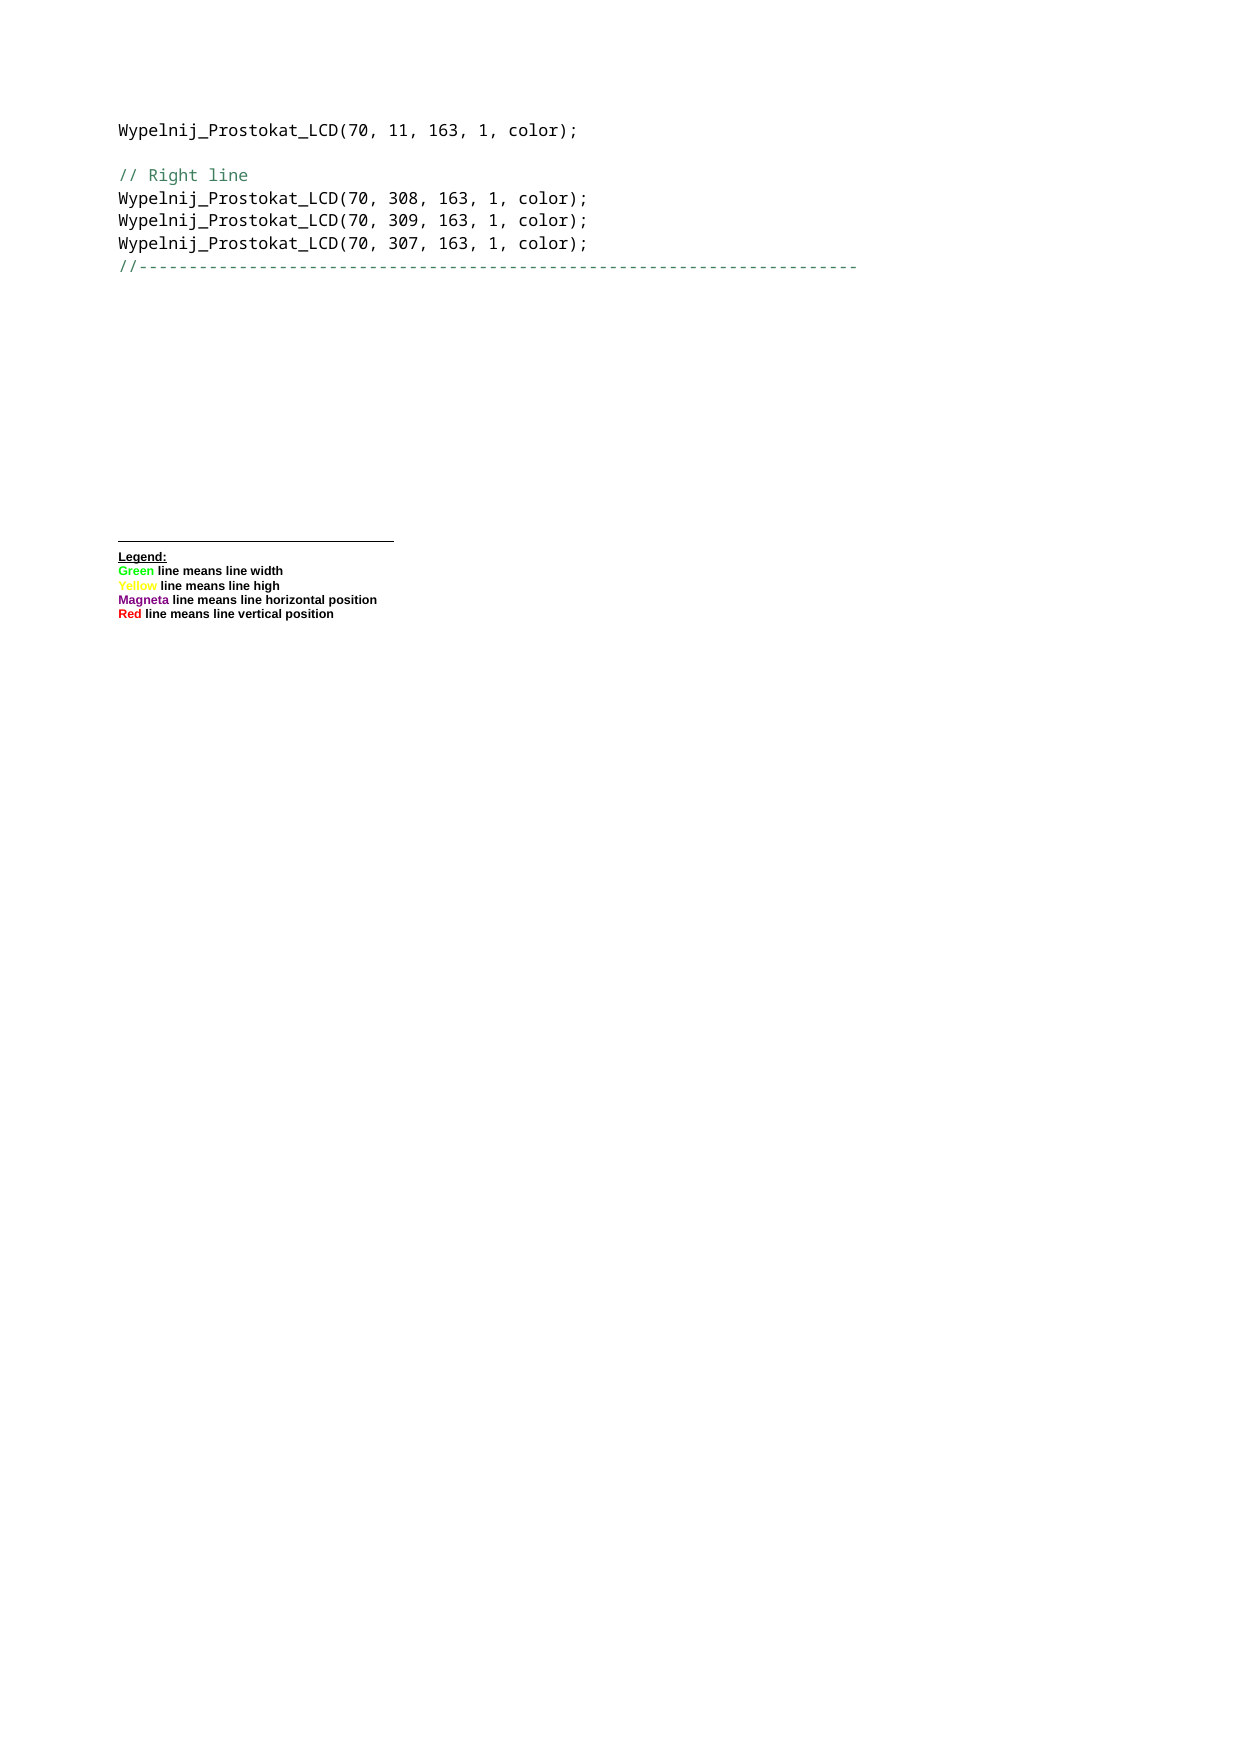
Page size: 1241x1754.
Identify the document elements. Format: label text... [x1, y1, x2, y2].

text Wypelnij_Prostokat_LCD(70, 307, 163, 1, color); [118, 232, 1122, 254]
text Wypelnij_Prostokat_LCD(70, 11, 163, 1, color); [118, 118, 1122, 141]
text // Right line [118, 163, 1122, 186]
text Wypelnij_Prostokat_LCD(70, 309, 163, 1, color); [118, 209, 1122, 232]
text Legend: [118, 549, 1122, 564]
text Magneta line means line horizontal position [118, 593, 1122, 607]
text Green line means line width [118, 564, 1122, 578]
text //------------------------------------------------------------------------ [118, 254, 1122, 277]
text Wypelnij_Prostokat_LCD(70, 308, 163, 1, color); [118, 186, 1122, 209]
text Red line means line vertical position [118, 607, 1122, 621]
text Yellow line means line high [118, 578, 1122, 593]
